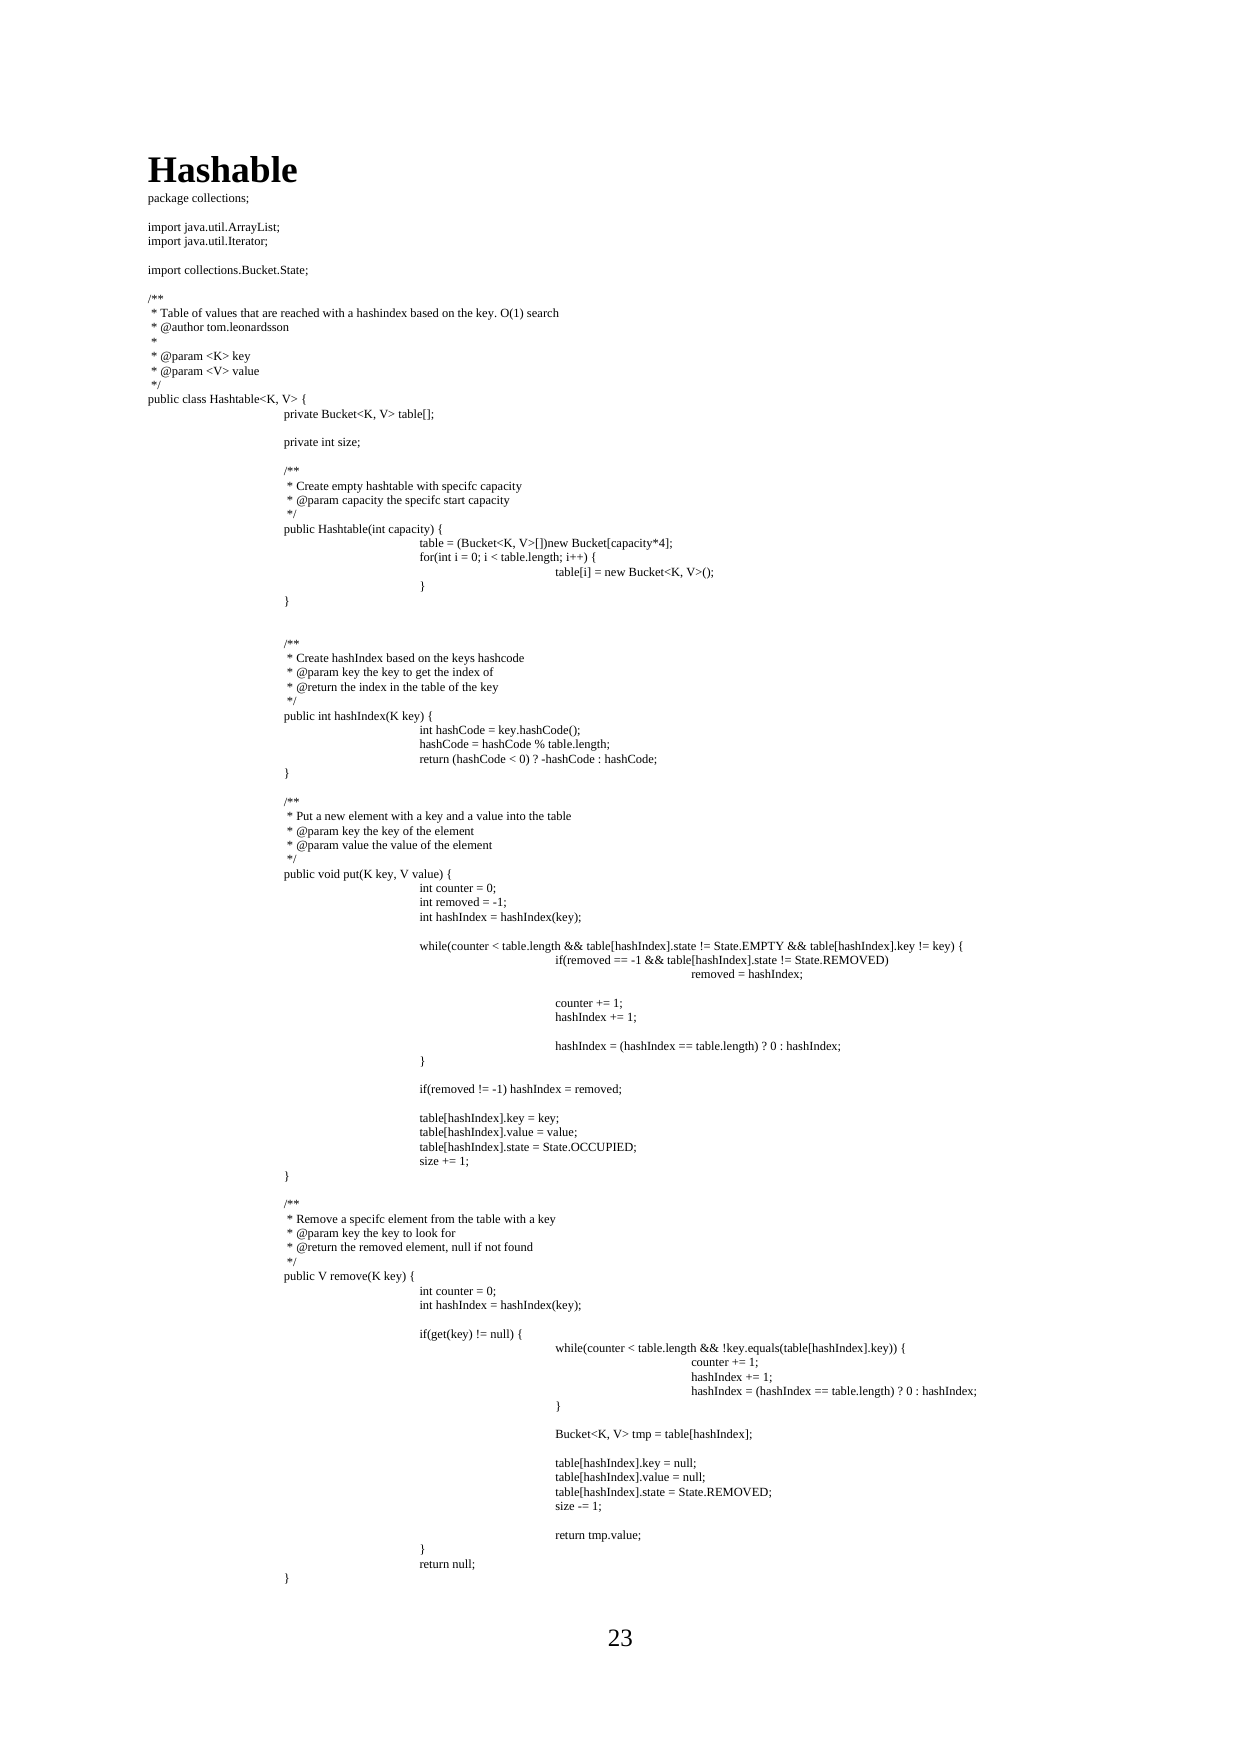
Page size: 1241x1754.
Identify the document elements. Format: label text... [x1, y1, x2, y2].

text Bucket<K, V> tmp = table[hashIndex]; [148, 1427, 1093, 1441]
text if(removed == -1 && table[hashIndex].state != State.REMOVED) [148, 953, 1093, 967]
text public Hashtable(int capacity) { [148, 521, 1093, 536]
text public int hashIndex(K key) { [148, 708, 1093, 723]
text removed = hashIndex; [148, 967, 1093, 981]
text private int size; [148, 435, 1093, 449]
text /** [148, 794, 1093, 809]
text */ [148, 694, 1093, 708]
text table[hashIndex].state = State.OCCUPIED; [148, 1139, 1093, 1154]
text * @param key the key to get the index of [148, 665, 1093, 679]
text int hashIndex = hashIndex(key); [148, 1298, 1093, 1312]
text if(removed != -1) hashIndex = removed; [148, 1082, 1093, 1096]
text int removed = -1; [148, 895, 1093, 909]
text * @return the removed element, null if not found [148, 1240, 1093, 1254]
text for(int i = 0; i < table.length; i++) { [148, 550, 1093, 564]
text hashCode = hashCode % table.length; [148, 737, 1093, 751]
text * Table of values that are reached with a hashindex based on the key. O(1) search [148, 306, 1093, 320]
text * Create empty hashtable with specifc capacity [148, 478, 1093, 493]
text while(counter < table.length && !key.equals(table[hashIndex].key)) { [148, 1341, 1093, 1355]
text } [148, 1168, 1093, 1183]
text table[hashIndex].key = null; [148, 1456, 1093, 1470]
text hashIndex += 1; [148, 1369, 1093, 1384]
text Hashable [148, 148, 1093, 191]
text */ [148, 1254, 1093, 1269]
text * Create hashIndex based on the keys hashcode [148, 651, 1093, 665]
text } [148, 1053, 1093, 1068]
text hashIndex = (hashIndex == table.length) ? 0 : hashIndex; [148, 1384, 1093, 1398]
text } [148, 593, 1093, 608]
text table[hashIndex].value = value; [148, 1125, 1093, 1139]
text table[hashIndex].key = key; [148, 1111, 1093, 1125]
text /** [148, 464, 1093, 478]
text table[hashIndex].state = State.REMOVED; [148, 1484, 1093, 1499]
text * [148, 334, 1093, 349]
text */ [148, 507, 1093, 521]
text int hashIndex = hashIndex(key); [148, 909, 1093, 924]
text return (hashCode < 0) ? -hashCode : hashCode; [148, 751, 1093, 766]
text public void put(K key, V value) { [148, 866, 1093, 881]
text counter += 1; [148, 1355, 1093, 1369]
text int hashCode = key.hashCode(); [148, 723, 1093, 737]
text */ [148, 852, 1093, 866]
text * @return the index in the table of the key [148, 679, 1093, 694]
text table[hashIndex].value = null; [148, 1470, 1093, 1484]
text } [148, 1398, 1093, 1413]
text * @param capacity the specifc start capacity [148, 493, 1093, 507]
text * @param key the key of the element [148, 823, 1093, 838]
text * @param key the key to look for [148, 1226, 1093, 1240]
text import java.util.ArrayList; [148, 219, 1093, 234]
text hashIndex = (hashIndex == table.length) ? 0 : hashIndex; [148, 1039, 1093, 1053]
text int counter = 0; [148, 1283, 1093, 1298]
text return tmp.value; [148, 1528, 1093, 1542]
text } [148, 1571, 1093, 1585]
text } [148, 579, 1093, 593]
text public V remove(K key) { [148, 1269, 1093, 1283]
text private Bucket<K, V> table[]; [148, 406, 1093, 421]
text * @author tom.leonardsson [148, 320, 1093, 334]
text return null; [148, 1556, 1093, 1571]
text public class Hashtable<K, V> { [148, 392, 1093, 406]
text * @param <K> key [148, 349, 1093, 363]
text import collections.Bucket.State; [148, 263, 1093, 277]
text import java.util.Iterator; [148, 234, 1093, 248]
text /** [148, 1197, 1093, 1211]
text * Remove a specifc element from the table with a key [148, 1211, 1093, 1226]
text * @param <V> value [148, 363, 1093, 378]
text size -= 1; [148, 1499, 1093, 1513]
text while(counter < table.length && table[hashIndex].state != State.EMPTY && table[hashIndex].key != key) { [148, 938, 1093, 953]
text counter += 1; [148, 996, 1093, 1010]
text package collections; [148, 191, 1093, 205]
text } [148, 766, 1093, 780]
text /** [148, 636, 1093, 651]
text */ [148, 378, 1093, 392]
text hashIndex += 1; [148, 1010, 1093, 1024]
text table[i] = new Bucket<K, V>(); [148, 564, 1093, 579]
text if(get(key) != null) { [148, 1326, 1093, 1341]
text table = (Bucket<K, V>[])new Bucket[capacity*4]; [148, 536, 1093, 550]
text * Put a new element with a key and a value into the table [148, 809, 1093, 823]
text size += 1; [148, 1154, 1093, 1168]
text /** [148, 291, 1093, 306]
text int counter = 0; [148, 881, 1093, 895]
text } [148, 1542, 1093, 1556]
text * @param value the value of the element [148, 838, 1093, 852]
